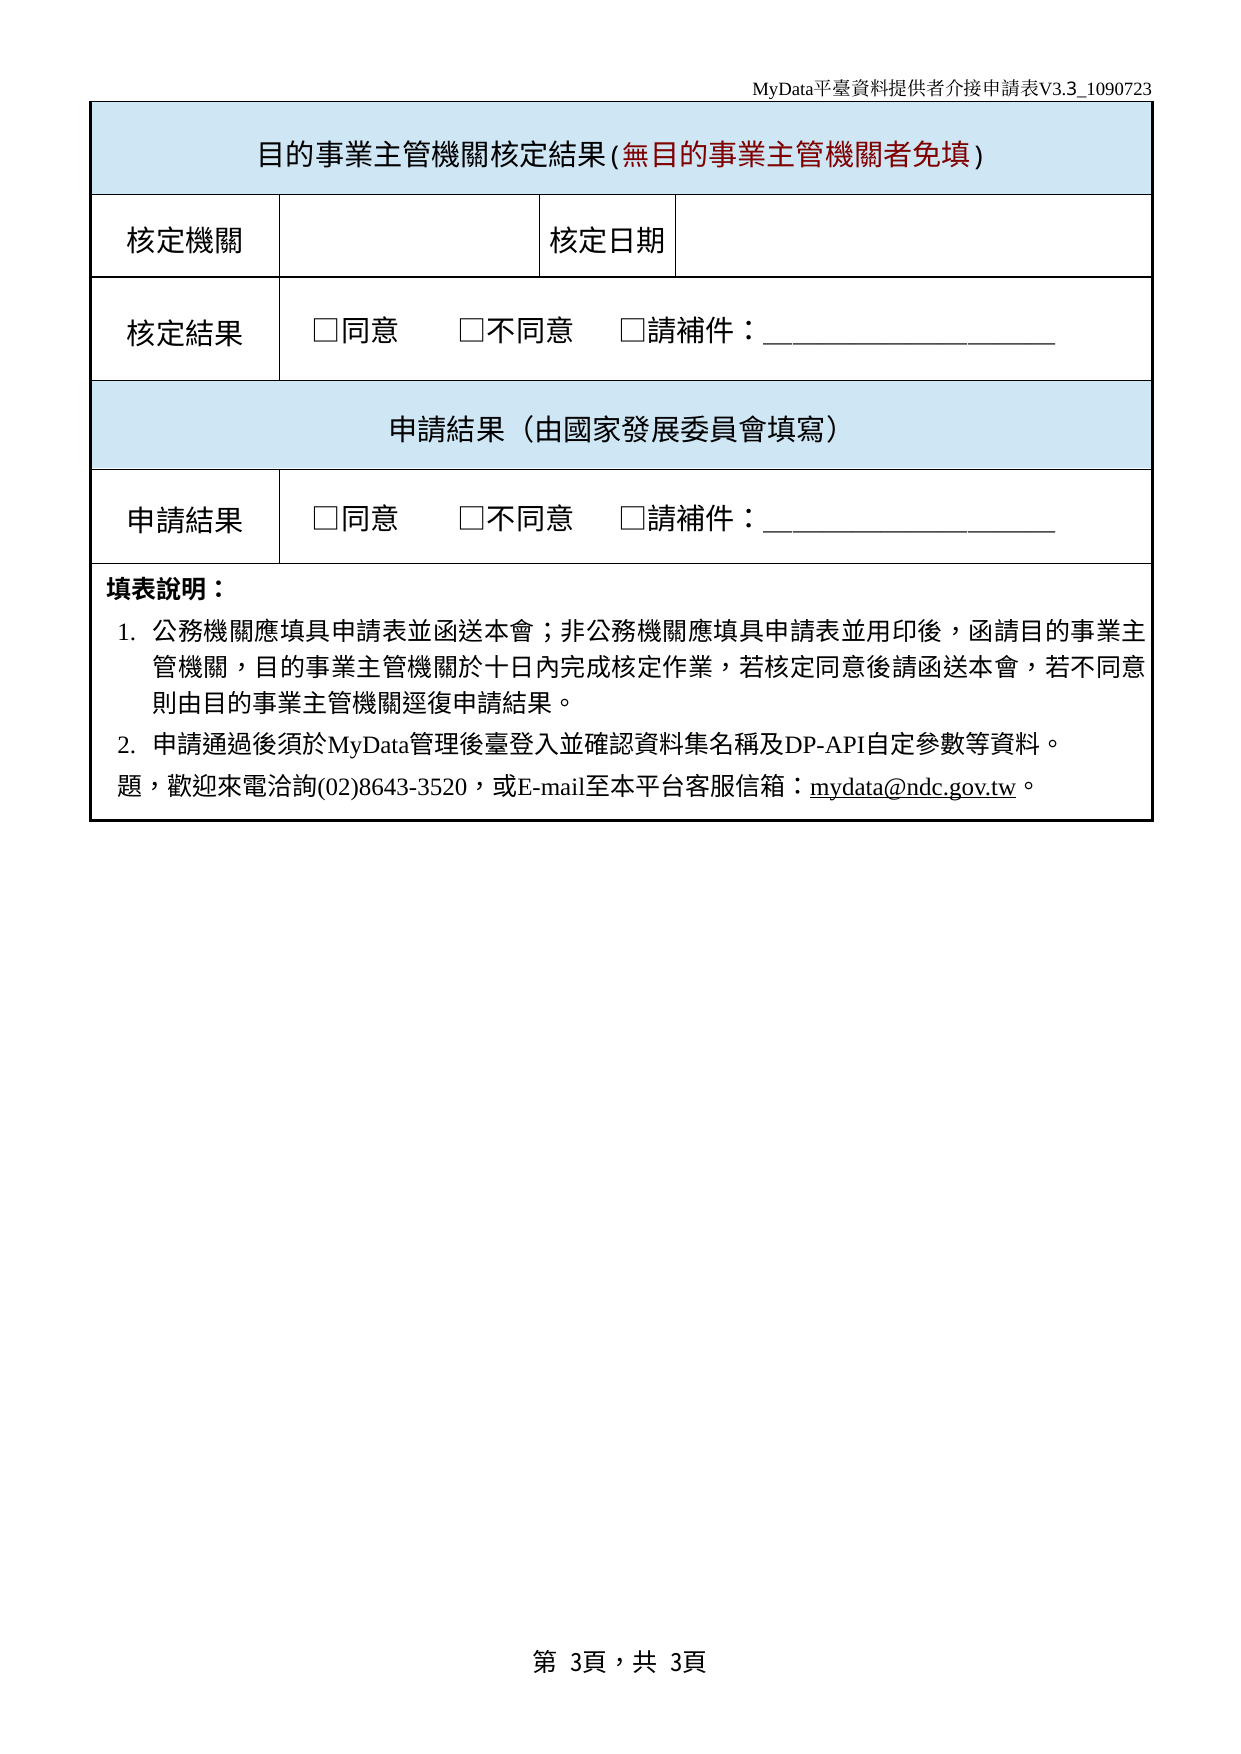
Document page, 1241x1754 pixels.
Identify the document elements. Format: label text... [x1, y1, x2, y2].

table_cell 目的事業主管機關核定結果(無目的事業主管機關者免填) [92, 102, 1151, 194]
table_cell [676, 195, 1151, 276]
table_cell □同意 □不同意 □請補件：＿＿＿＿＿＿＿＿＿＿ [280, 278, 1151, 380]
table_cell 申請結果 [92, 470, 279, 563]
table_cell 核定結果 [92, 278, 279, 380]
table_cell 填表說明： 公務機關應填具申請表並函送本會；非公務機關應填具申請表並用印後，函請目的事業主管機關，目的事業主管機關於十日內完成核定作業，若核定同意後請函送本會，若不同意則由目的事業主管機關逕復申請結果。 申請通過後須於MyData管理後臺登入並確認資料集名稱及DP-API自定參數等資料。 開發介接程式請參考「數位服務個人化(MyData)應用規範」及其技術文件，如果有任何問題，歡迎來電洽詢(02)8643-3520，或E-mail至本平台客服信箱：mydata@ndc.gov.tw。 [92, 564, 1151, 818]
table_cell 核定機關 [92, 195, 279, 276]
table_cell 申請結果（由國家發展委員會填寫） [92, 381, 1151, 468]
table_cell □同意 □不同意 □請補件：＿＿＿＿＿＿＿＿＿＿ [280, 470, 1151, 563]
table_cell [280, 195, 539, 276]
table_cell 核定日期 [540, 195, 675, 276]
